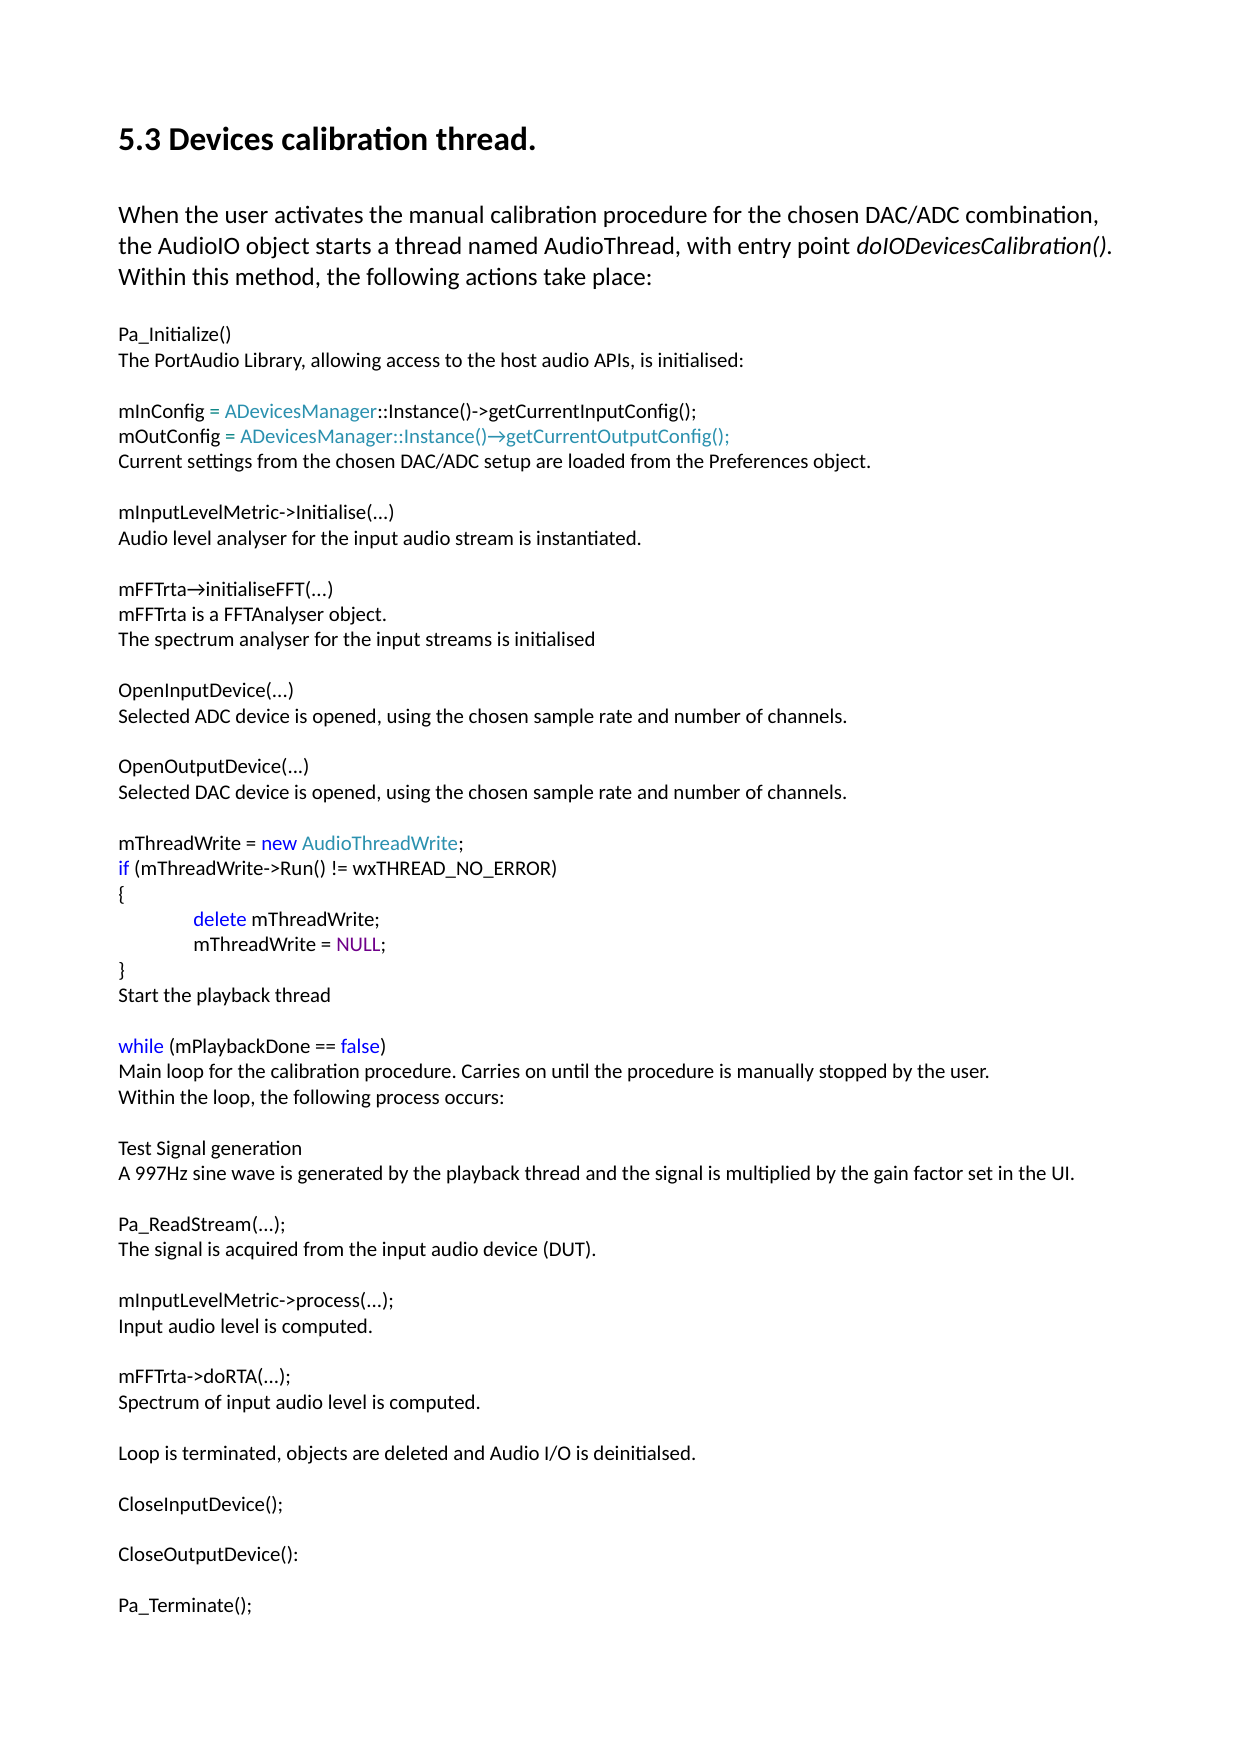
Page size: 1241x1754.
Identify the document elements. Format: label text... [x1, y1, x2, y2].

text if (mThreadWrite->Run() != wxTHREAD_NO_ERROR) [118, 855, 1122, 881]
text Pa_Terminate(); [118, 1592, 1122, 1618]
text Within the loop, the following process occurs: [118, 1084, 1122, 1109]
text OpenInputDevice(...) [118, 677, 1122, 703]
text } [118, 957, 1122, 982]
text When the user activates the manual calibration procedure for the chosen DAC/ADC combination, the AudioIO object starts a thread named AudioThread, with entry point doIODevicesCalibration(). [118, 199, 1122, 261]
text Selected DAC device is opened, using the chosen sample rate and number of channels. [118, 779, 1122, 804]
text mThreadWrite = new AudioThreadWrite; [118, 830, 1122, 855]
text { [118, 881, 1122, 906]
text The PortAudio Library, allowing access to the host audio APIs, is initialised: [118, 347, 1122, 372]
text Test Signal generation [118, 1135, 1122, 1160]
text Spectrum of input audio level is computed. [118, 1389, 1122, 1414]
text Current settings from the chosen DAC/ADC setup are loaded from the Preferences object. [118, 449, 1122, 474]
text Audio level analyser for the input audio stream is instantiated. [118, 525, 1122, 550]
text mInputLevelMetric->Initialise(...) [118, 499, 1122, 525]
text mFFTrta->doRTA(...); [118, 1364, 1122, 1389]
text mInConfig = ADevicesManager::Instance()->getCurrentInputConfig(); [118, 398, 1122, 423]
text Input audio level is computed. [118, 1313, 1122, 1338]
text 5.3 Devices calibration thread. [118, 118, 1122, 159]
text while (mPlaybackDone == false) [118, 1033, 1122, 1059]
text Selected ADC device is opened, using the chosen sample rate and number of channels. [118, 703, 1122, 728]
text mFFTrta is a FFTAnalyser object. [118, 601, 1122, 627]
text CloseInputDevice(); [118, 1491, 1122, 1516]
text mInputLevelMetric->process(...); [118, 1287, 1122, 1313]
text Loop is terminated, objects are deleted and Audio I/O is deinitialsed. [118, 1440, 1122, 1465]
text mFFTrta→initialiseFFT(...) [118, 576, 1122, 601]
text delete mThreadWrite; [118, 906, 1122, 932]
text Main loop for the calibration procedure. Carries on until the procedure is manually stopped by the user. [118, 1059, 1122, 1084]
text mOutConfig = ADevicesManager::Instance()→getCurrentOutputConfig(); [118, 423, 1122, 449]
text Within this method, the following actions take place: [118, 261, 1122, 291]
text OpenOutputDevice(...) [118, 754, 1122, 779]
text A 997Hz sine wave is generated by the playback thread and the signal is multiplied by the gain factor set in the UI. [118, 1160, 1122, 1186]
text mThreadWrite = NULL; [118, 932, 1122, 957]
text The signal is acquired from the input audio device (DUT). [118, 1237, 1122, 1262]
text Start the playback thread [118, 982, 1122, 1008]
text CloseOutputDevice(): [118, 1542, 1122, 1567]
text The spectrum analyser for the input streams is initialised [118, 627, 1122, 652]
text Pa_Initialize() [118, 322, 1122, 347]
text Pa_ReadStream(...); [118, 1211, 1122, 1237]
